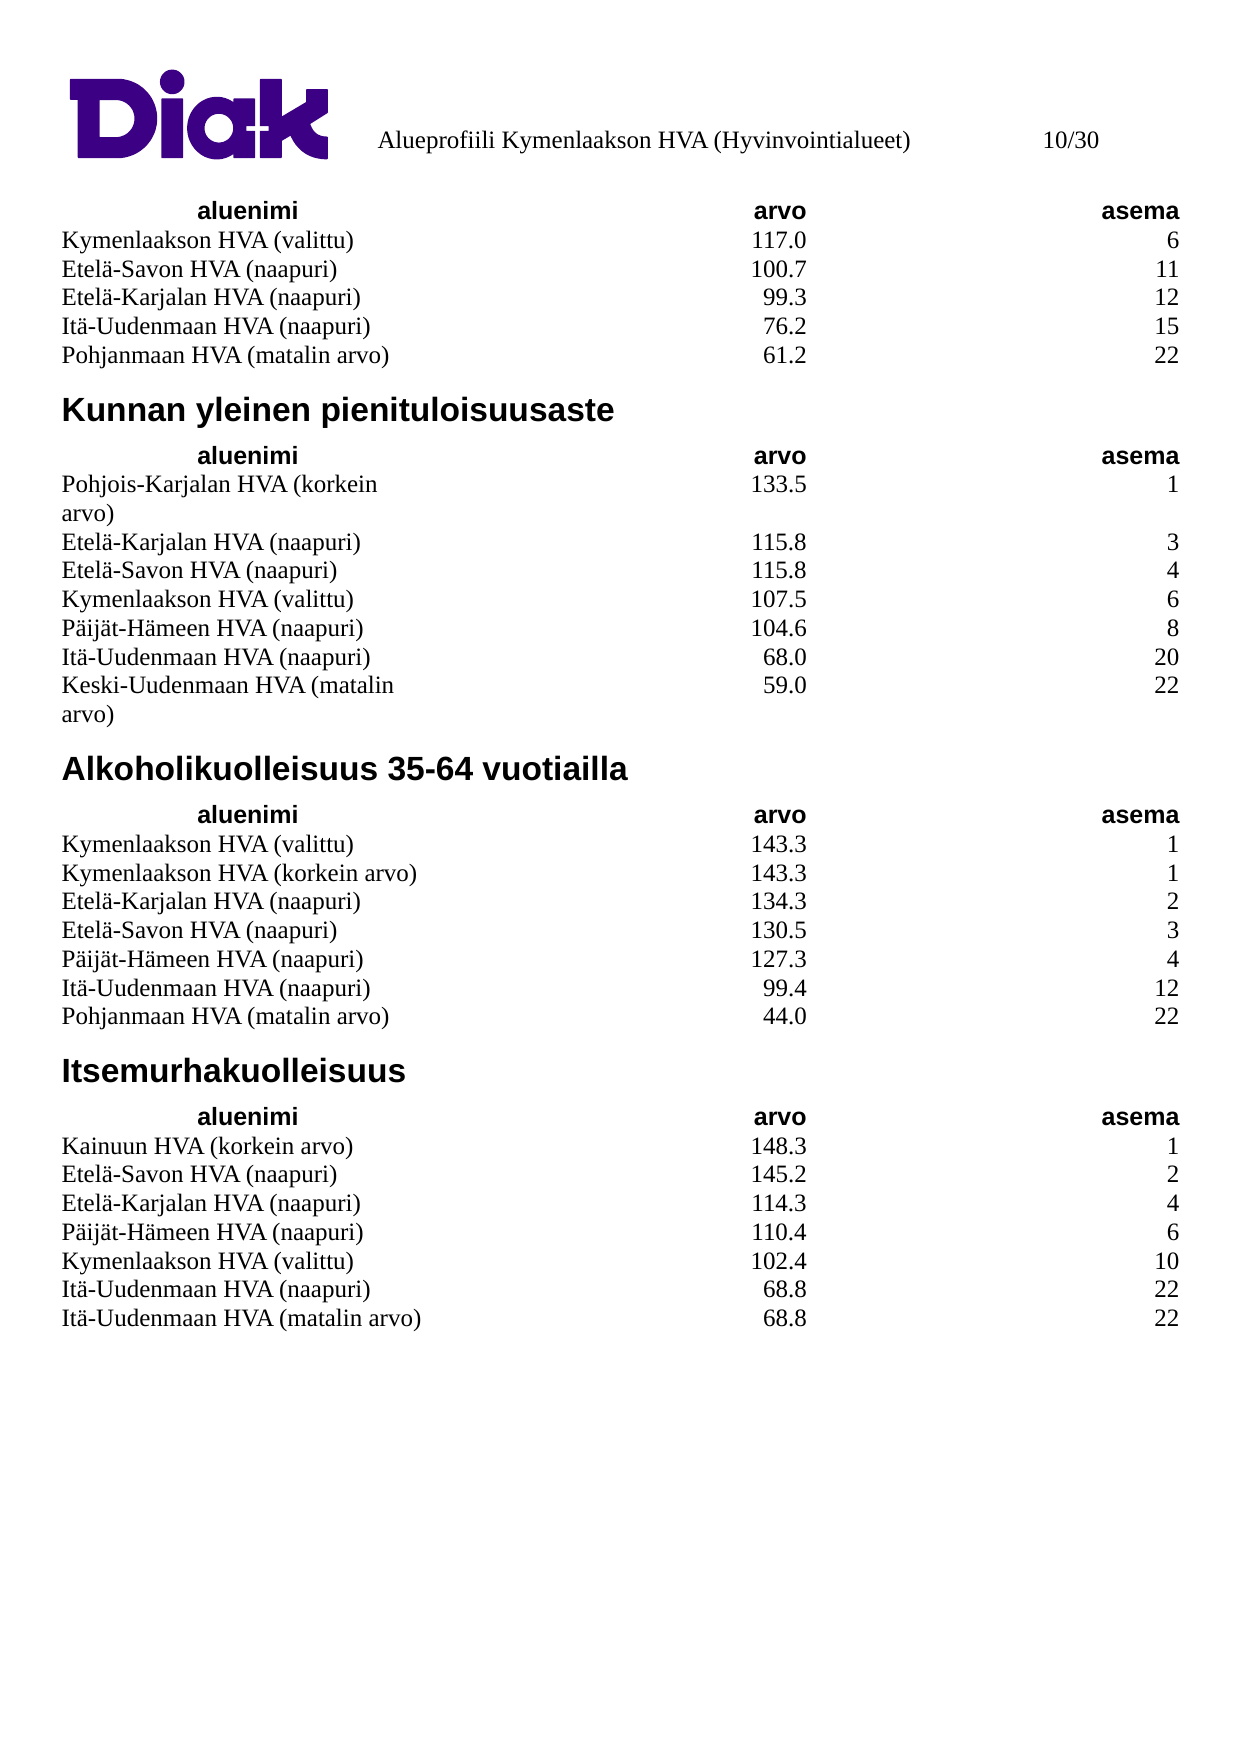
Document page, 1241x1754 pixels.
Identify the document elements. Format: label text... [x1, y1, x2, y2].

table_cell 134.3 [434, 886, 806, 915]
table_cell 44.0 [434, 1001, 806, 1030]
table_header arvo [434, 800, 806, 829]
table_cell Etelä-Savon HVA (naapuri) [61, 254, 434, 282]
table_cell Etelä-Karjalan HVA (naapuri) [61, 283, 434, 311]
table_cell 127.3 [434, 944, 806, 973]
table_cell 22 [806, 340, 1179, 369]
table_cell Päijät-Hämeen HVA (naapuri) [61, 613, 434, 642]
table_cell 145.2 [434, 1160, 806, 1188]
table_cell 22 [806, 1275, 1179, 1303]
table_cell 107.5 [434, 584, 806, 613]
table_cell 12 [806, 283, 1179, 311]
table_cell 22 [806, 671, 1179, 728]
subtitle Kunnan yleinen pienituloisuusaste [61, 389, 1179, 428]
table_header arvo [434, 1102, 806, 1131]
table_cell 3 [806, 915, 1179, 944]
table_cell Pohjanmaan HVA (matalin arvo) [61, 1001, 434, 1030]
table_cell 148.3 [434, 1131, 806, 1159]
table_cell 22 [806, 1001, 1179, 1030]
table_cell 8 [806, 613, 1179, 642]
table_cell 59.0 [434, 671, 806, 728]
table_cell 68.0 [434, 642, 806, 671]
table_cell Kymenlaakson HVA (valittu) [61, 829, 434, 858]
table_cell 4 [806, 1188, 1179, 1217]
table_cell 115.8 [434, 556, 806, 584]
table_cell Kymenlaakson HVA (valittu) [61, 1246, 434, 1274]
table_cell 76.2 [434, 311, 806, 340]
table_cell 20 [806, 642, 1179, 671]
table_cell 61.2 [434, 340, 806, 369]
table_cell Pohjois-Karjalan HVA (korkein arvo) [61, 469, 434, 527]
table_cell 110.4 [434, 1217, 806, 1246]
table_cell 10 [806, 1246, 1179, 1274]
table_cell 4 [806, 556, 1179, 584]
table_cell Etelä-Savon HVA (naapuri) [61, 556, 434, 584]
table_cell Etelä-Savon HVA (naapuri) [61, 1160, 434, 1188]
table_cell 104.6 [434, 613, 806, 642]
table_cell Kymenlaakson HVA (valittu) [61, 225, 434, 254]
table_cell 3 [806, 527, 1179, 556]
table_cell 68.8 [434, 1303, 806, 1332]
table_cell Itä-Uudenmaan HVA (naapuri) [61, 1275, 434, 1303]
table_cell 1 [806, 469, 1179, 527]
table_header arvo [434, 196, 806, 225]
table_cell 130.5 [434, 915, 806, 944]
table_cell 15 [806, 311, 1179, 340]
table_cell 22 [806, 1303, 1179, 1332]
table_cell 1 [806, 829, 1179, 858]
table_cell 6 [806, 584, 1179, 613]
table_cell Kymenlaakson HVA (valittu) [61, 584, 434, 613]
table_header asema [806, 800, 1179, 829]
table_cell 4 [806, 944, 1179, 973]
table_cell 100.7 [434, 254, 806, 282]
table_cell Päijät-Hämeen HVA (naapuri) [61, 1217, 434, 1246]
table_cell Pohjanmaan HVA (matalin arvo) [61, 340, 434, 369]
subtitle Itsemurhakuolleisuus [61, 1051, 1179, 1089]
table_cell 114.3 [434, 1188, 806, 1217]
table_cell 1 [806, 1131, 1179, 1159]
table_cell Kainuun HVA (korkein arvo) [61, 1131, 434, 1159]
table_header aluenimi [61, 1102, 434, 1131]
table_cell Etelä-Karjalan HVA (naapuri) [61, 527, 434, 556]
table_header asema [806, 441, 1179, 469]
table_cell 2 [806, 886, 1179, 915]
table_cell 115.8 [434, 527, 806, 556]
table_cell Keski-Uudenmaan HVA (matalin arvo) [61, 671, 434, 728]
table_cell 99.4 [434, 973, 806, 1001]
table_cell 1 [806, 858, 1179, 886]
table_cell 6 [806, 225, 1179, 254]
table_cell Itä-Uudenmaan HVA (naapuri) [61, 311, 434, 340]
table_cell 11 [806, 254, 1179, 282]
table_cell 143.3 [434, 858, 806, 886]
table_cell Etelä-Savon HVA (naapuri) [61, 915, 434, 944]
table_cell Itä-Uudenmaan HVA (naapuri) [61, 642, 434, 671]
table_header aluenimi [61, 196, 434, 225]
table_header asema [806, 1102, 1179, 1131]
table_cell 102.4 [434, 1246, 806, 1274]
table_cell 133.5 [434, 469, 806, 527]
table_header asema [806, 196, 1179, 225]
table_cell Etelä-Karjalan HVA (naapuri) [61, 1188, 434, 1217]
table_cell 117.0 [434, 225, 806, 254]
table_header aluenimi [61, 800, 434, 829]
table_cell 12 [806, 973, 1179, 1001]
table_cell Itä-Uudenmaan HVA (matalin arvo) [61, 1303, 434, 1332]
table_cell Itä-Uudenmaan HVA (naapuri) [61, 973, 434, 1001]
table_cell 143.3 [434, 829, 806, 858]
subtitle Alkoholikuolleisuus 35-64 vuotiailla [61, 749, 1179, 788]
table_cell Etelä-Karjalan HVA (naapuri) [61, 886, 434, 915]
table_header arvo [434, 441, 806, 469]
table_header aluenimi [61, 441, 434, 469]
table_cell Kymenlaakson HVA (korkein arvo) [61, 858, 434, 886]
table_cell 2 [806, 1160, 1179, 1188]
table_cell 6 [806, 1217, 1179, 1246]
table_cell Päijät-Hämeen HVA (naapuri) [61, 944, 434, 973]
table_cell 68.8 [434, 1275, 806, 1303]
table_cell 99.3 [434, 283, 806, 311]
